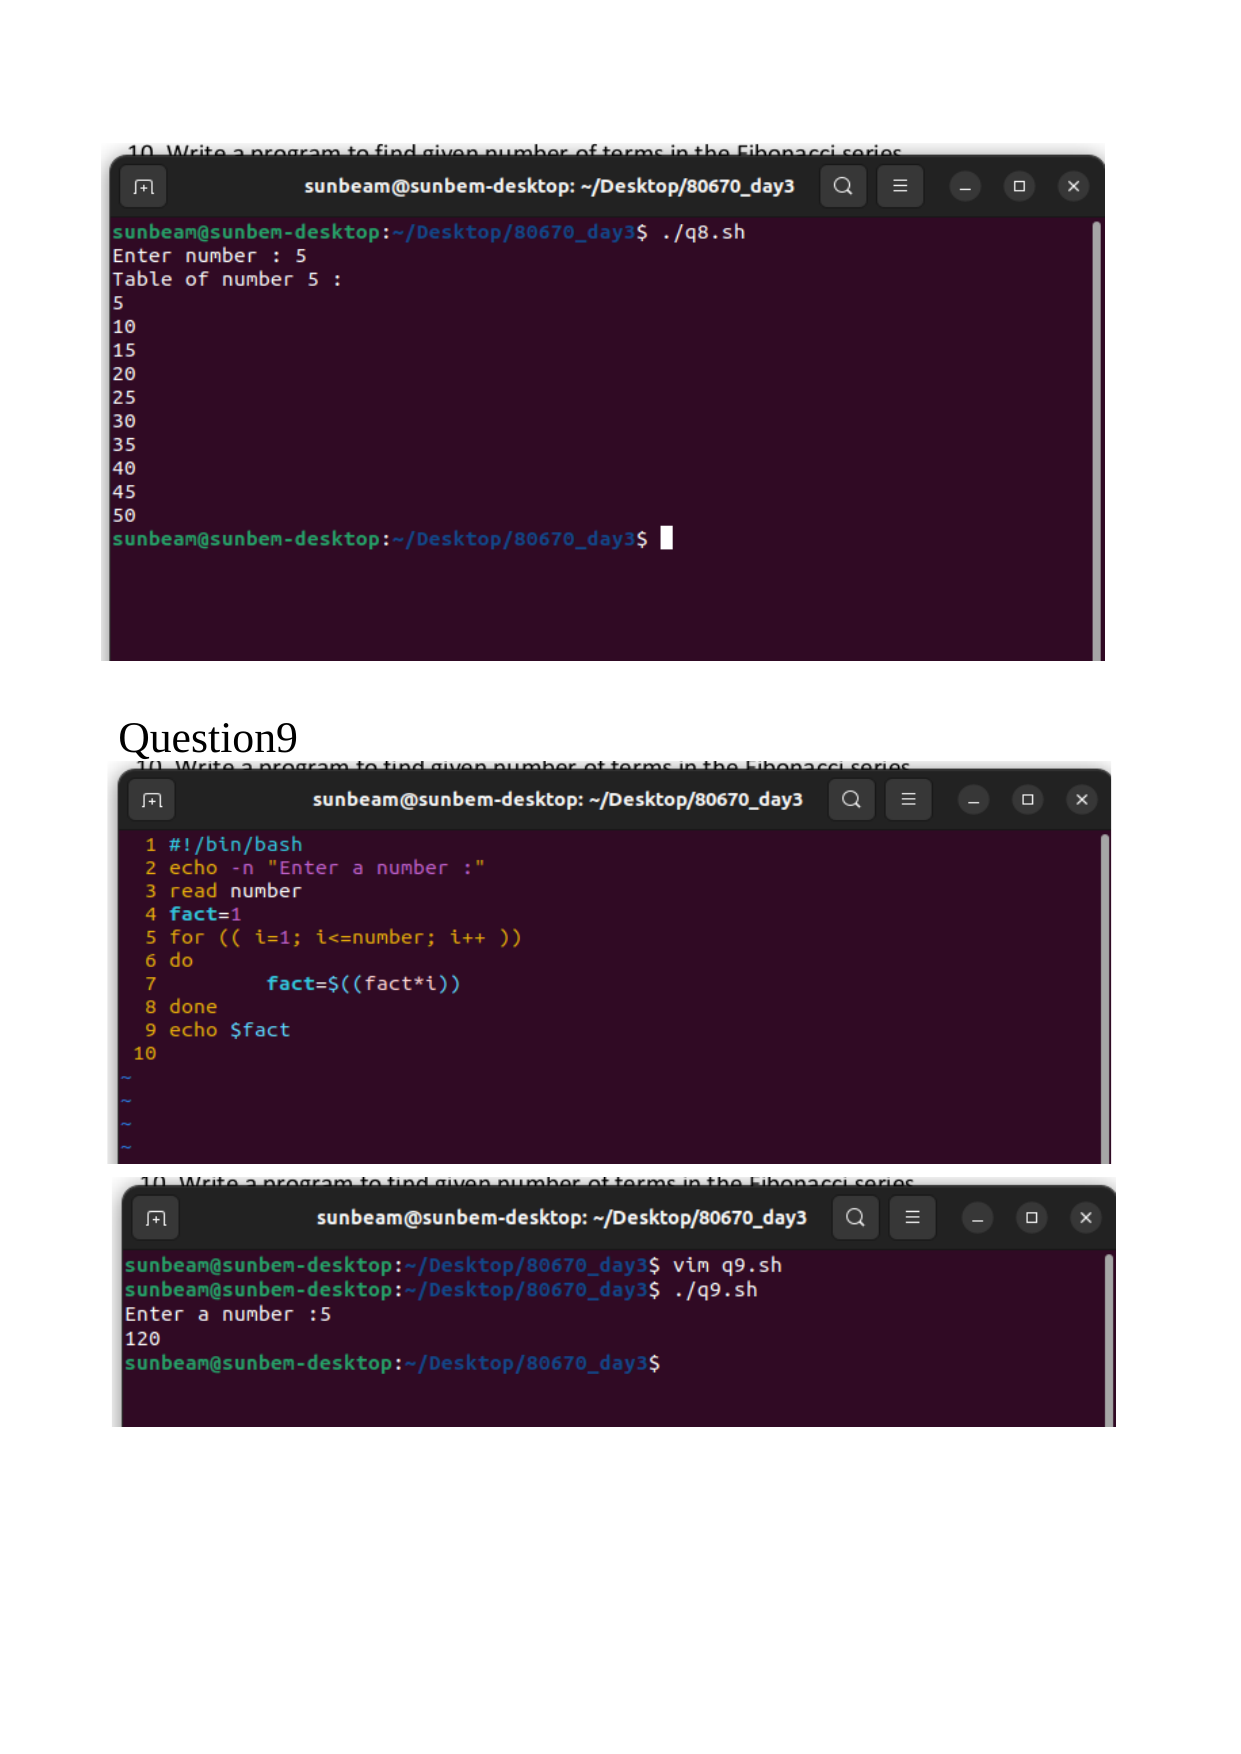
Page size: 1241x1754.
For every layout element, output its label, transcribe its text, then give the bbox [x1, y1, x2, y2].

picture [101, 143, 1105, 661]
picture [111, 1177, 1116, 1427]
text Question9 [118, 711, 1122, 762]
picture [107, 761, 1112, 1164]
